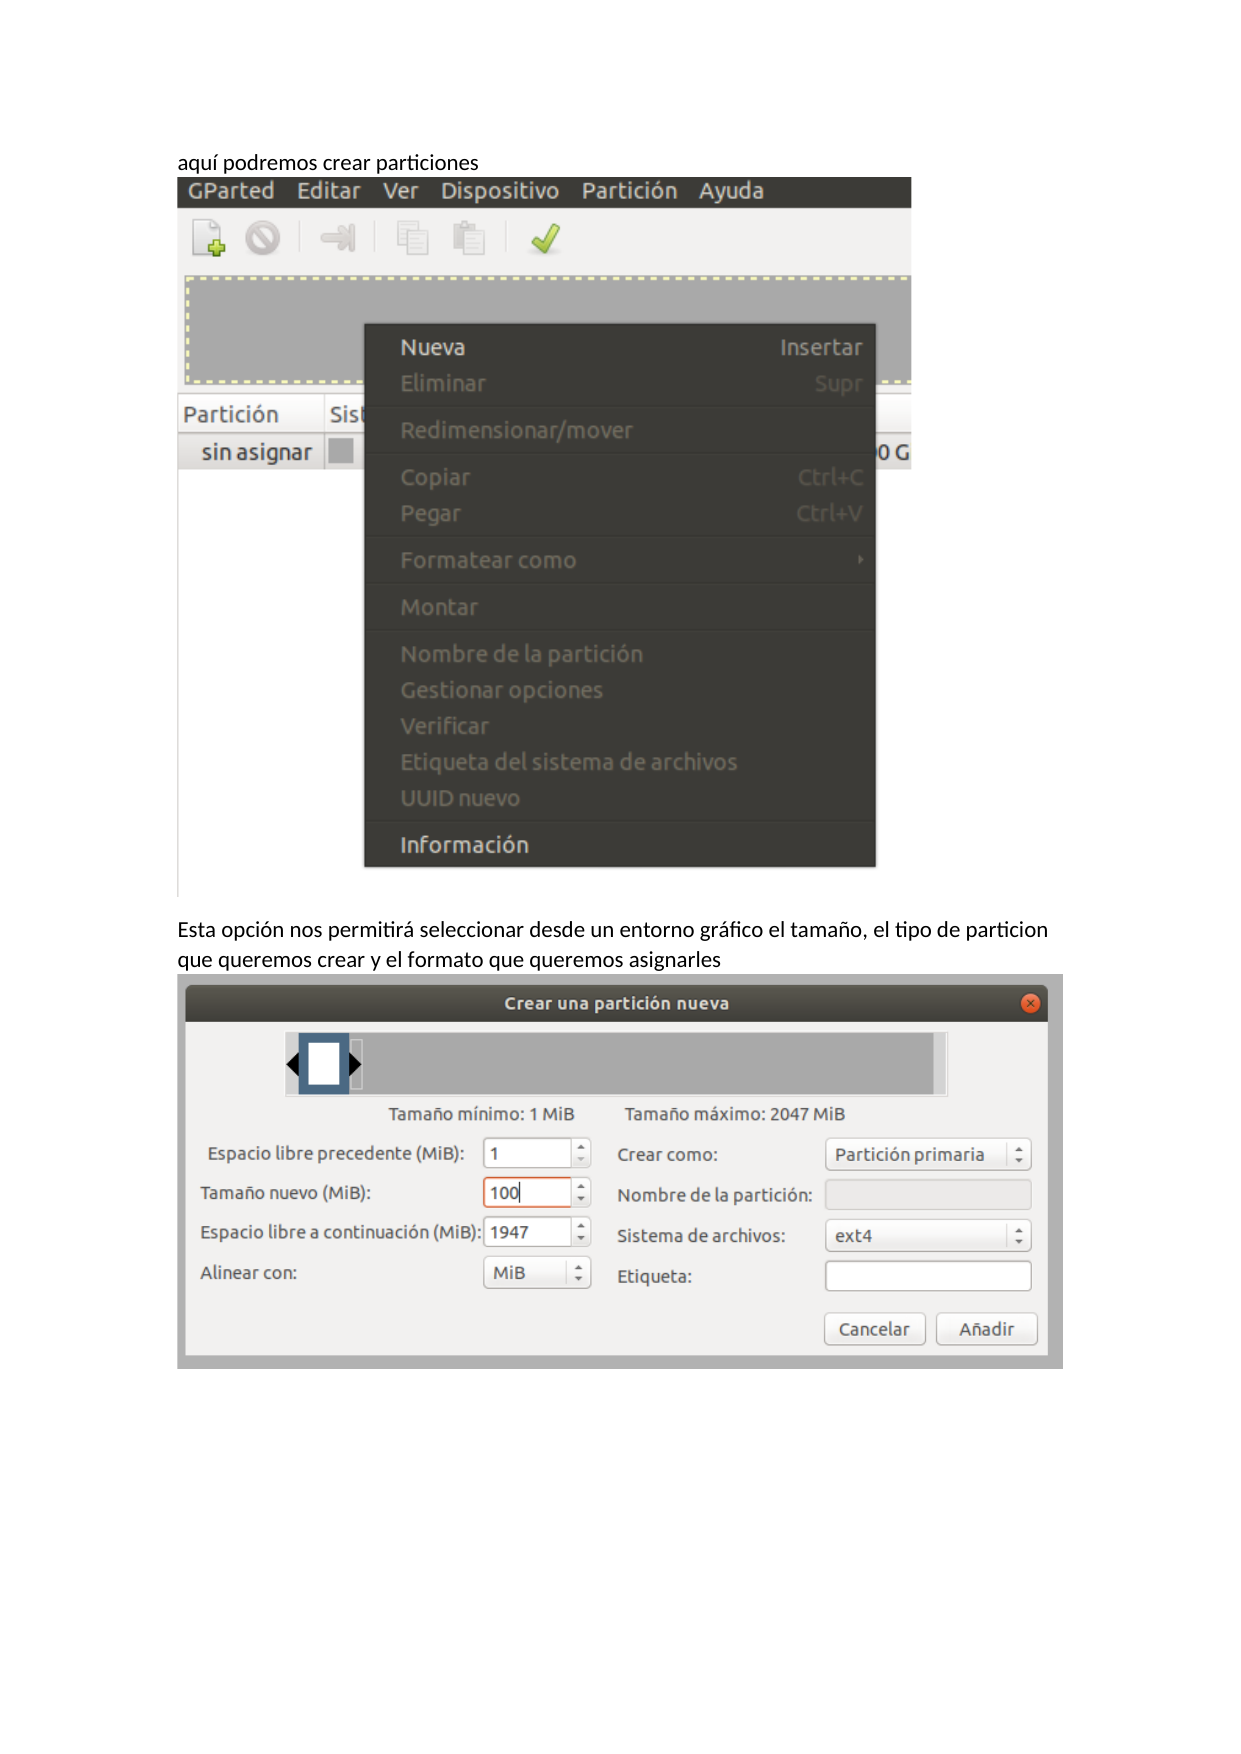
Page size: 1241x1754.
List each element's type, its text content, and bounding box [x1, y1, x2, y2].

text Esta opción nos permitirá seleccionar desde un entorno gráfico el tamaño, el tipo de particion que queremos crear y el formato que queremos asignarles [177, 915, 1063, 974]
text aquí podremos crear particiones [177, 148, 1063, 896]
